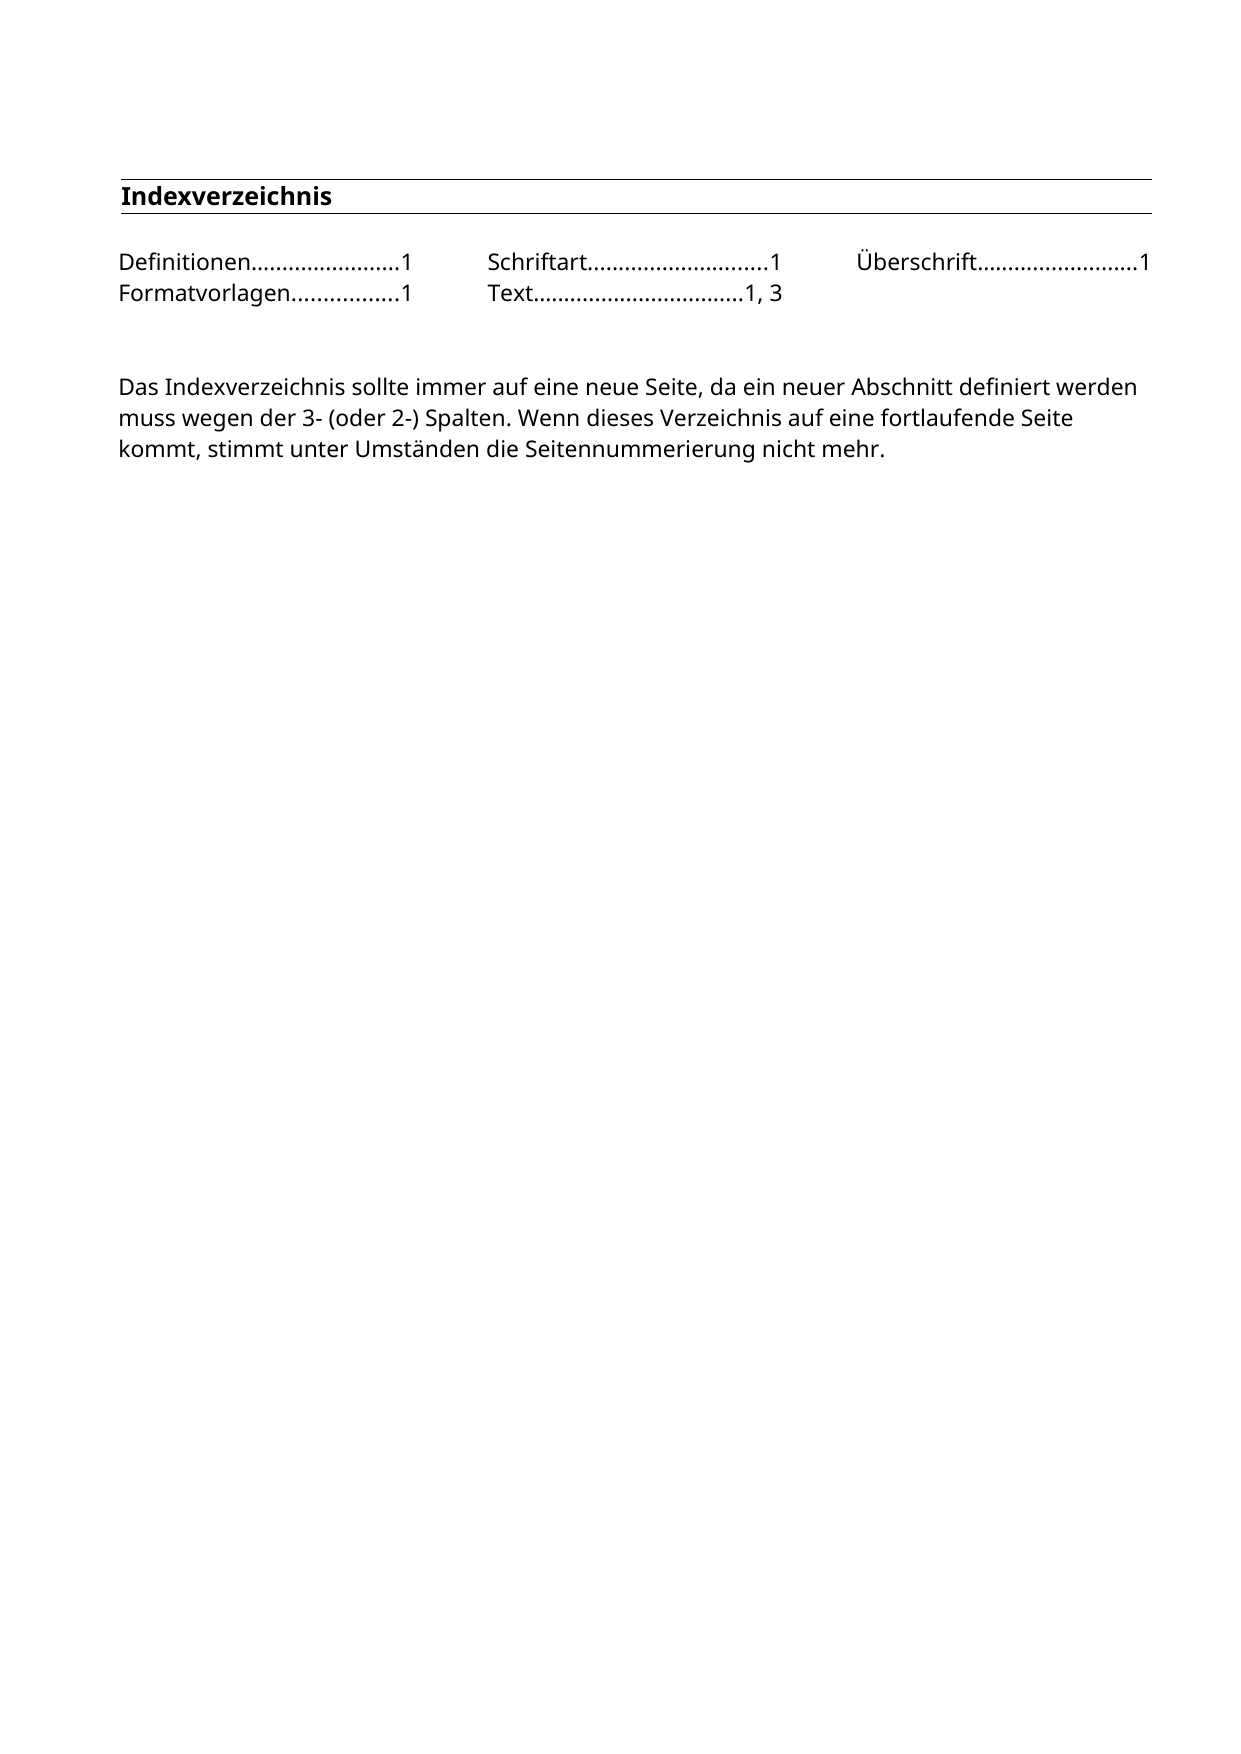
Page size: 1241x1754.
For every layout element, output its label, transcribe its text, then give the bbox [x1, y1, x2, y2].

text Text 1, 3 [487, 277, 782, 308]
subtitle Indexverzeichnis [121, 180, 1152, 213]
text Das Indexverzeichnis sollte immer auf eine neue Seite, da ein neuer Abschnitt definiert werden muss wegen der 3- (oder 2-) Spalten. Wenn dieses Verzeichnis auf eine fortlaufende Seite kommt, stimmt unter Umständen die Seitennummerierung nicht mehr. [118, 371, 1152, 464]
text Definitionen 1 [118, 246, 413, 277]
text Formatvorlagen 1 [118, 277, 413, 308]
text Überschrift 1 [856, 246, 1152, 277]
text Schriftart 1 [487, 246, 782, 277]
